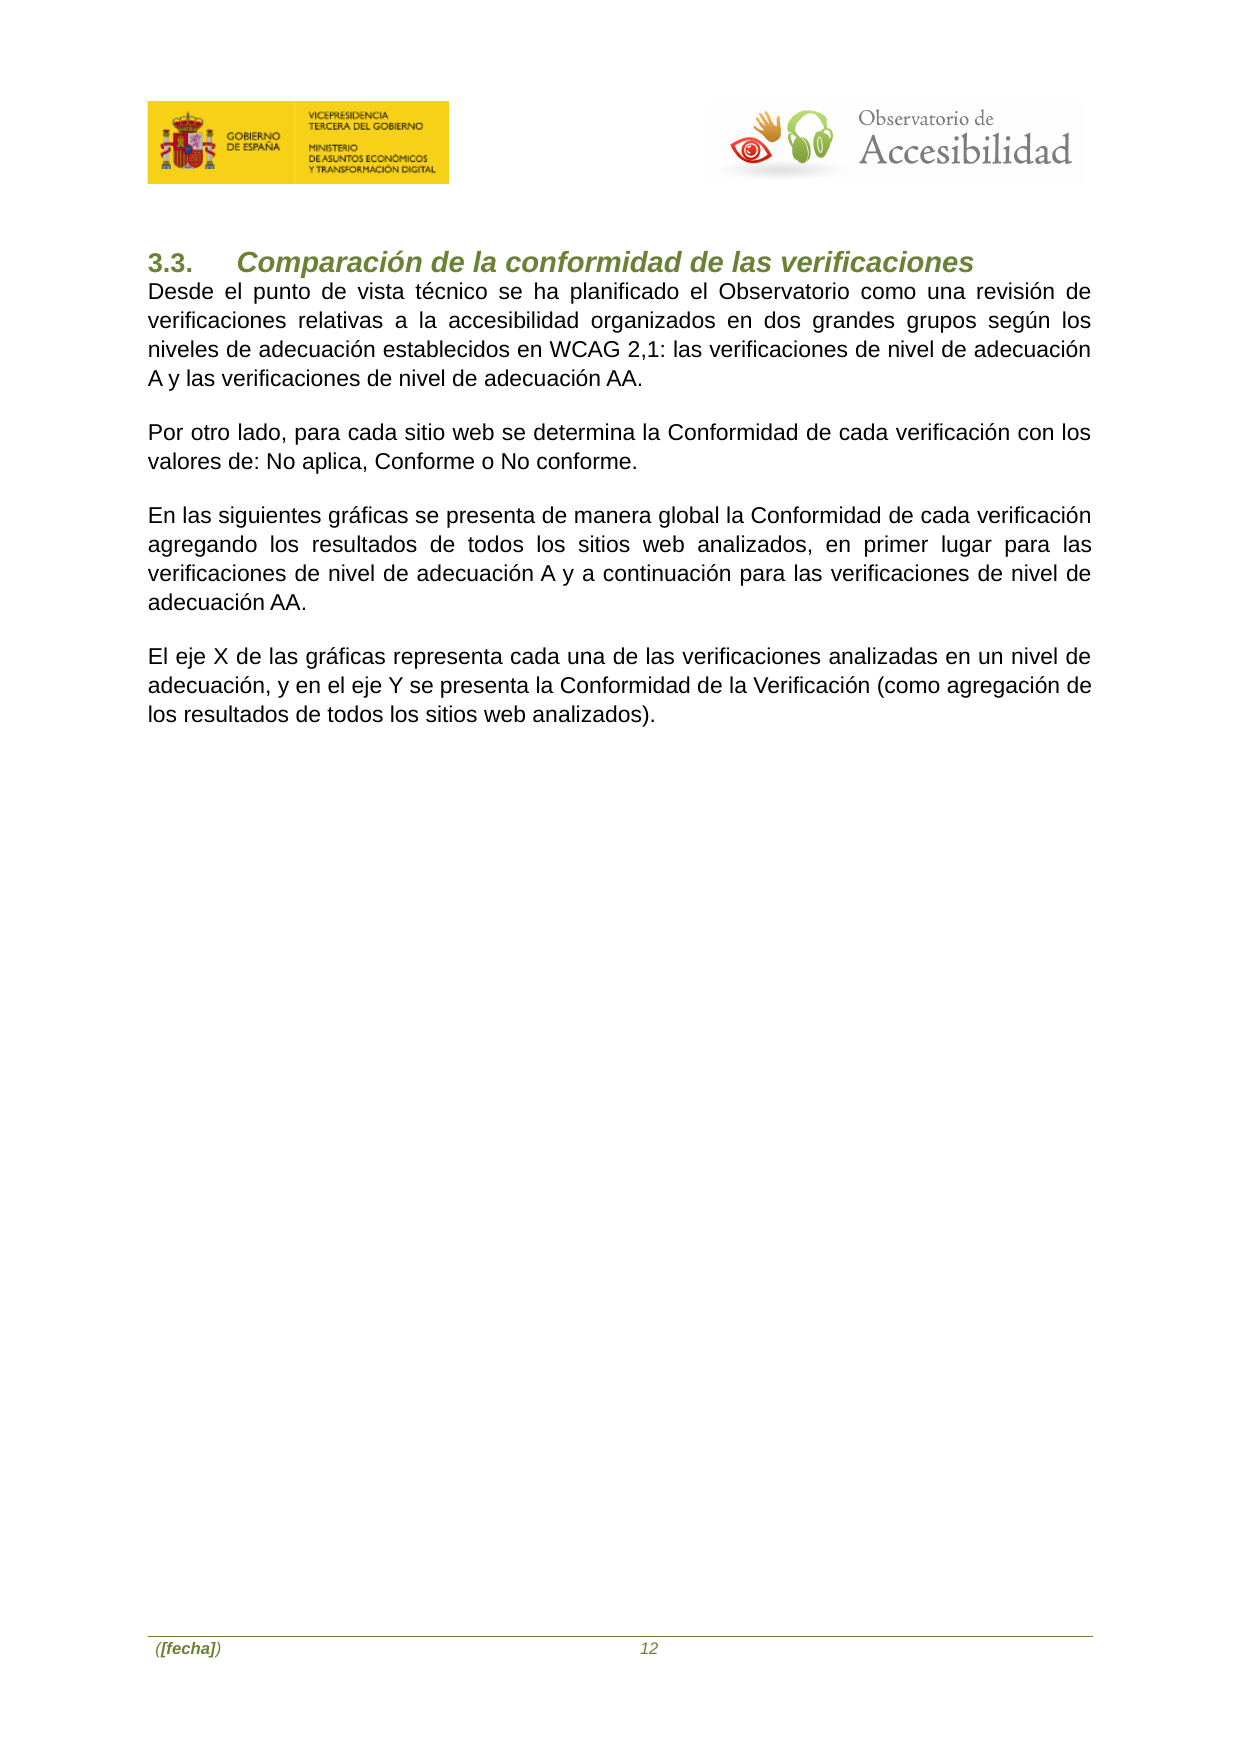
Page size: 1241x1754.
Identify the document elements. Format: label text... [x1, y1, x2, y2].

text Por otro lado, para cada sitio web se determina la Conformidad de cada verificación con los valores de: No aplica, Conforme o No conforme. [148, 419, 1092, 474]
text Desde el punto de vista técnico se ha planificado el Observatorio como una revisión de verificaciones relativas a la accesibilidad organizados en dos grandes grupos según los niveles de adecuación establecidos en WCAG 2,1: las verificaciones de nivel de adecuación A y las verificaciones de nivel de adecuación AA. [148, 278, 1092, 391]
text El eje X de las gráficas representa cada una de las verificaciones analizadas en un nivel de adecuación, y en el eje Y se presenta la Conformidad de la Verificación (como agregación de los resultados de todos los sitios web analizados). [148, 643, 1092, 727]
subtitle Comparación de la conformidad de las verificaciones [148, 245, 1092, 278]
picture [147, 101, 450, 184]
text En las siguientes gráficas se presenta de manera global la Conformidad de cada verificación agregando los resultados de todos los sitios web analizados, en primer lugar para las verificaciones de nivel de adecuación A y a continuación para las verificaciones de nivel de adecuación AA. [148, 502, 1092, 615]
picture [710, 101, 1086, 184]
